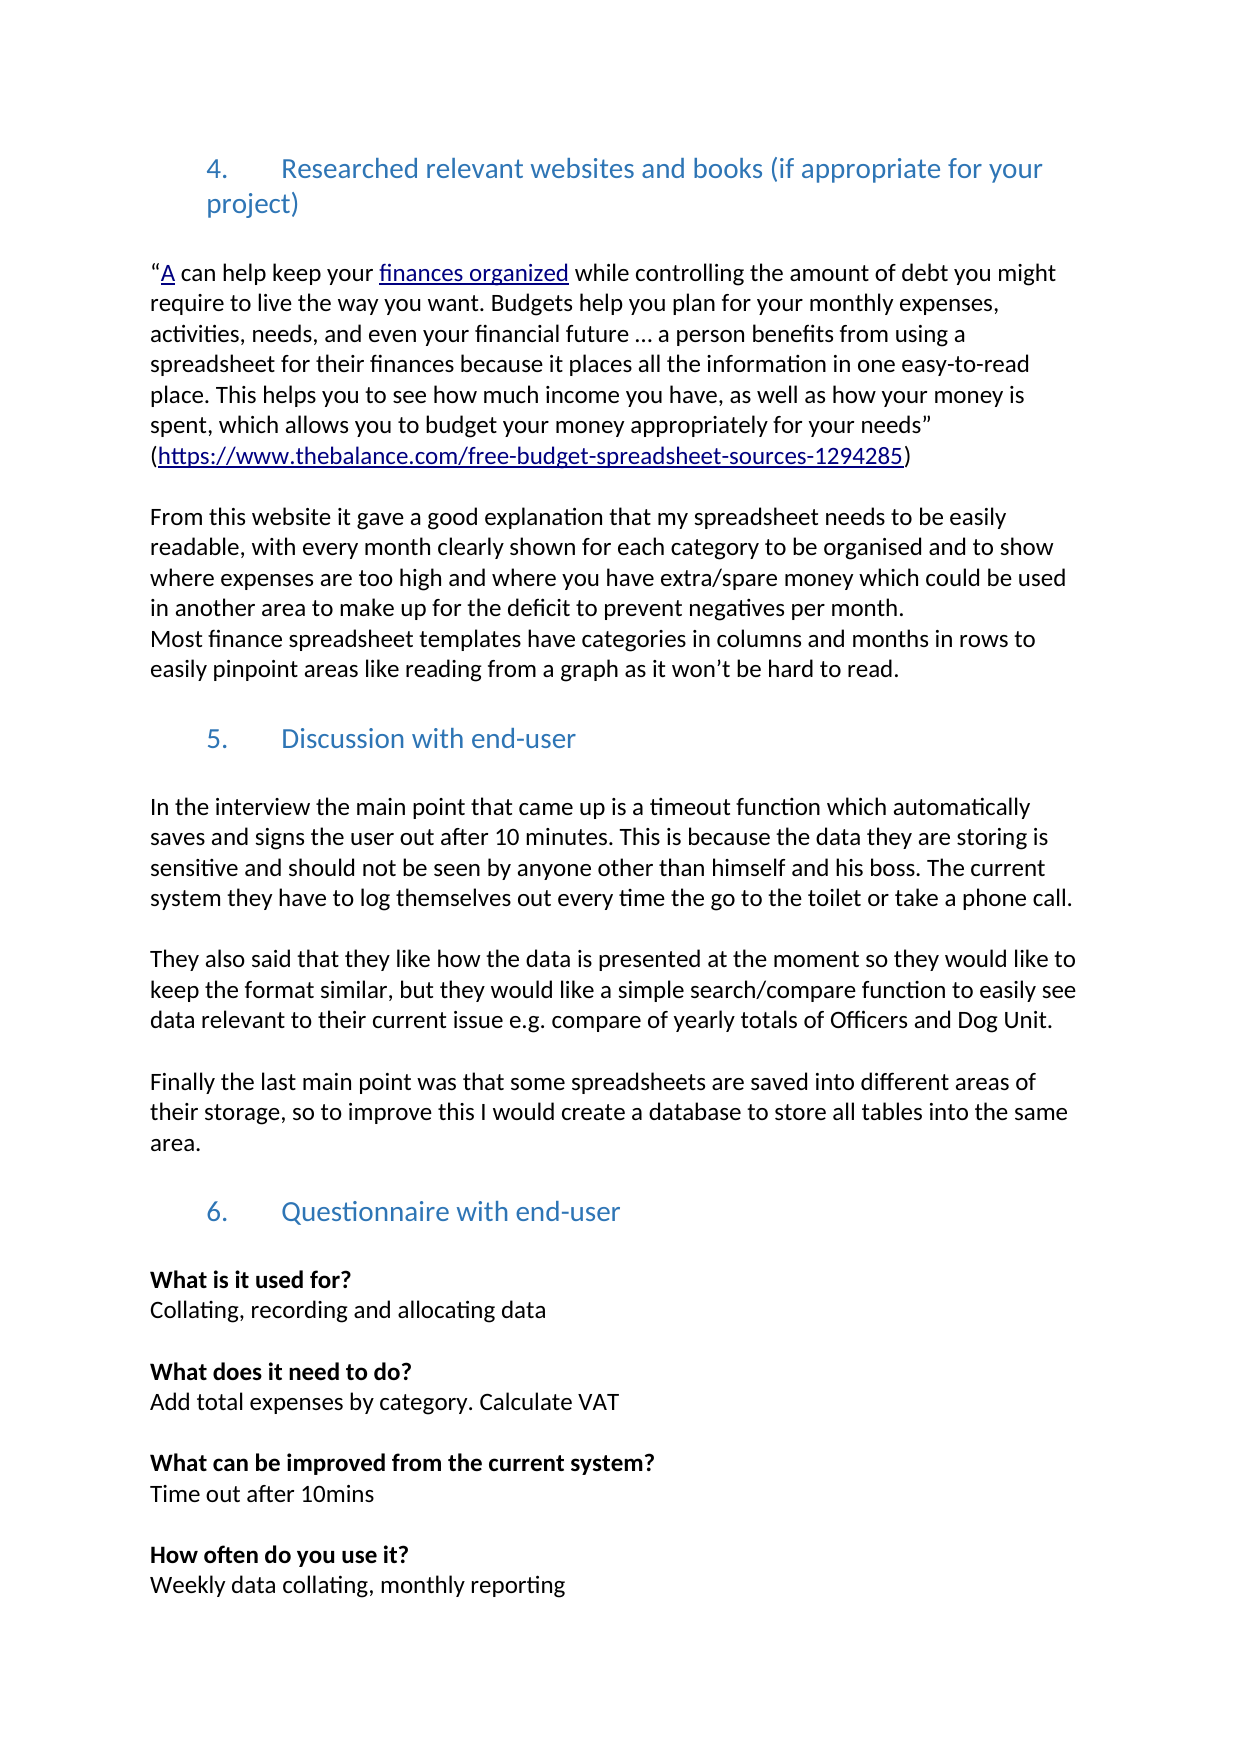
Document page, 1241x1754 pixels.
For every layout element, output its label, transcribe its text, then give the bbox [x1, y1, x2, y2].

text What can be improved from the current system? [150, 1447, 1090, 1478]
text From this website it gave a good explanation that my spreadsheet needs to be easily readable, with every month clearly shown for each category to be organised and to show where expenses are too high and where you have extra/spare money which could be used in another area to make up for the deficit to prevent negatives per month. [150, 501, 1090, 623]
text Time out after 10mins [150, 1478, 1090, 1508]
text Weekly data collating, monthly reporting [150, 1569, 1090, 1600]
text What is it used for? [150, 1264, 1090, 1295]
text How often do you use it? [150, 1539, 1090, 1569]
text Finally the last main point was that some spreadsheets are saved into different areas of their storage, so to improve this I would create a database to store all tables into the same area. [150, 1066, 1090, 1157]
text What does it need to do? [150, 1356, 1090, 1386]
list Discussion with end-user [206, 720, 1090, 755]
text Most finance spreadsheet templates have categories in columns and months in rows to easily pinpoint areas like reading from a graph as it won’t be hard to read. [150, 623, 1090, 684]
list Questionnaire with end-user [206, 1193, 1090, 1228]
text They also said that they like how the data is presented at the moment so they would like to keep the format similar, but they would like a simple search/compare function to easily see data relevant to their current issue e.g. compare of yearly totals of Officers and Dog Unit. [150, 944, 1090, 1035]
text In the interview the main point that came up is a timeout function which automatically saves and signs the user out after 10 minutes. This is because the data they are storing is sensitive and should not be seen by anyone other than himself and his boss. The current system they have to log themselves out every time the go to the toilet or take a phone call. [150, 791, 1090, 913]
text “A can help keep your finances organized while controlling the amount of debt you might require to live the way you want. Budgets help you plan for your monthly expenses, activities, needs, and even your financial future … a person benefits from using a spreadsheet for their finances because it places all the information in one easy-to-read place. This helps you to see how much income you have, as well as how your money is spent, which allows you to budget your money appropriately for your needs” (https://www.thebalance.com/free-budget-spreadsheet-sources-1294285) [150, 257, 1090, 471]
text Collating, recording and allocating data [150, 1295, 1090, 1325]
list Researched relevant websites and books (if appropriate for your project) [206, 150, 1090, 221]
text Add total expenses by category. Calculate VAT [150, 1386, 1090, 1417]
